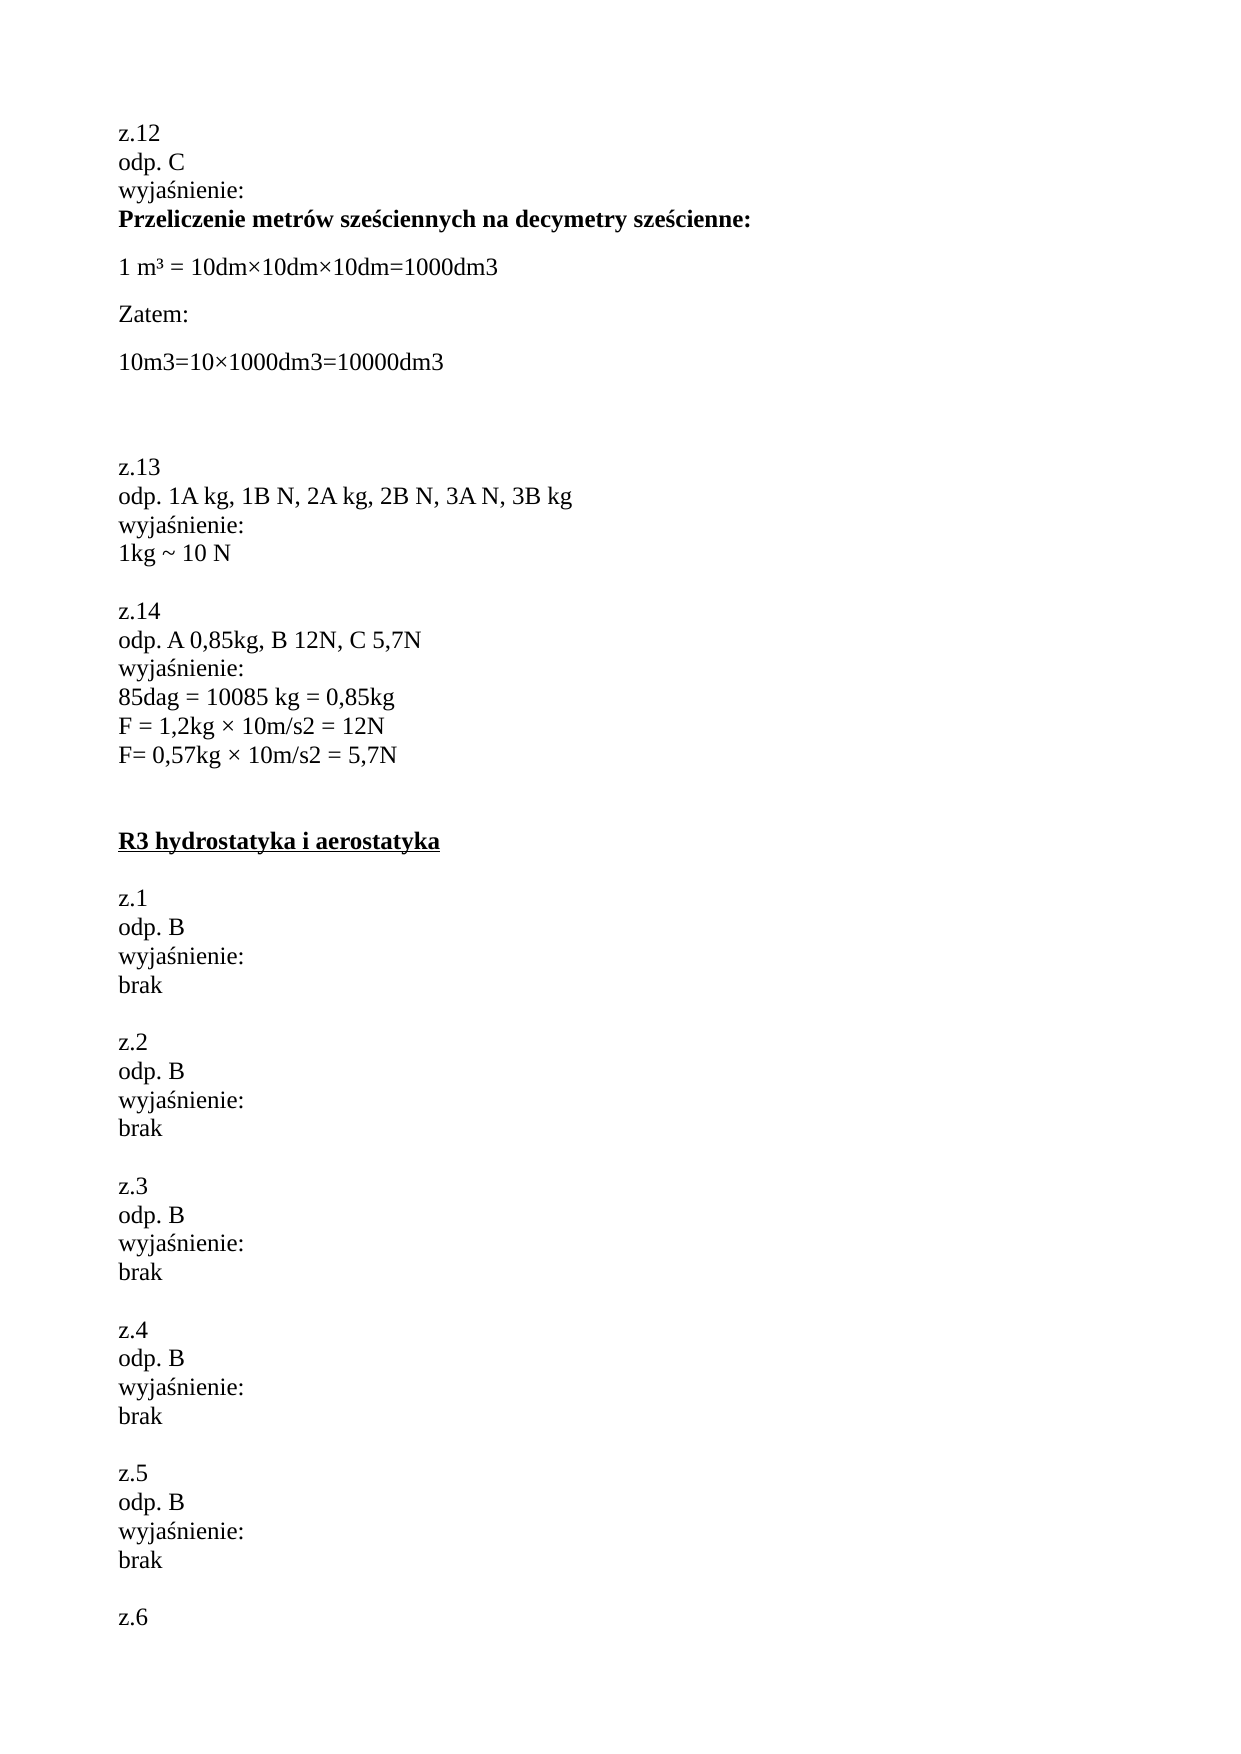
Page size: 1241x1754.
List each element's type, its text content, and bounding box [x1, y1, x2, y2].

text odp. C [118, 147, 1122, 176]
text wyjaśnienie: [118, 1372, 1122, 1401]
text odp. B [118, 1056, 1122, 1085]
text 1kg ~ 10 N [118, 538, 1122, 567]
text z.2 [118, 1027, 1122, 1056]
text R3 hydrostatyka i aerostatyka [118, 826, 1122, 855]
text z.14 [118, 596, 1122, 625]
text Zatem: [118, 299, 1122, 328]
text Przeliczenie metrów sześciennych na decymetry sześcienne: [118, 204, 1122, 233]
text brak [118, 1401, 1122, 1430]
text odp. A 0,85kg, B 12N, C 5,7N [118, 625, 1122, 653]
text z.4 [118, 1315, 1122, 1343]
text brak [118, 1113, 1122, 1142]
text wyjaśnienie: [118, 1228, 1122, 1257]
text wyjaśnienie: [118, 941, 1122, 970]
text z.1 [118, 883, 1122, 912]
text 1 m³ = 10dm×10dm×10dm=1000dm3 [118, 252, 1122, 281]
text wyjaśnienie: [118, 1516, 1122, 1545]
text brak [118, 970, 1122, 998]
text odp. B [118, 1487, 1122, 1516]
text z.5 [118, 1458, 1122, 1487]
text z.12 [118, 118, 1122, 147]
text odp. B [118, 912, 1122, 941]
text F= 0,57kg × 10m/s2 = 5,7N [118, 740, 1122, 768]
text brak [118, 1257, 1122, 1286]
text wyjaśnienie: [118, 510, 1122, 538]
text odp. B [118, 1343, 1122, 1372]
text wyjaśnienie: [118, 653, 1122, 682]
text odp. B [118, 1200, 1122, 1228]
text wyjaśnienie: [118, 176, 1122, 204]
text odp. 1A kg, 1B N, 2A kg, 2B N, 3A N, 3B kg [118, 481, 1122, 510]
text z.13 [118, 452, 1122, 481]
text z.6 [118, 1602, 1122, 1631]
text brak [118, 1545, 1122, 1573]
text F = 1,2kg × 10m/s2 = 12N [118, 711, 1122, 740]
text z.3 [118, 1171, 1122, 1200]
text 10m3=10×1000dm3=10000dm3 [118, 347, 1122, 376]
text wyjaśnienie: [118, 1085, 1122, 1113]
text 85dag = 10085 kg = 0,85kg [118, 682, 1122, 711]
